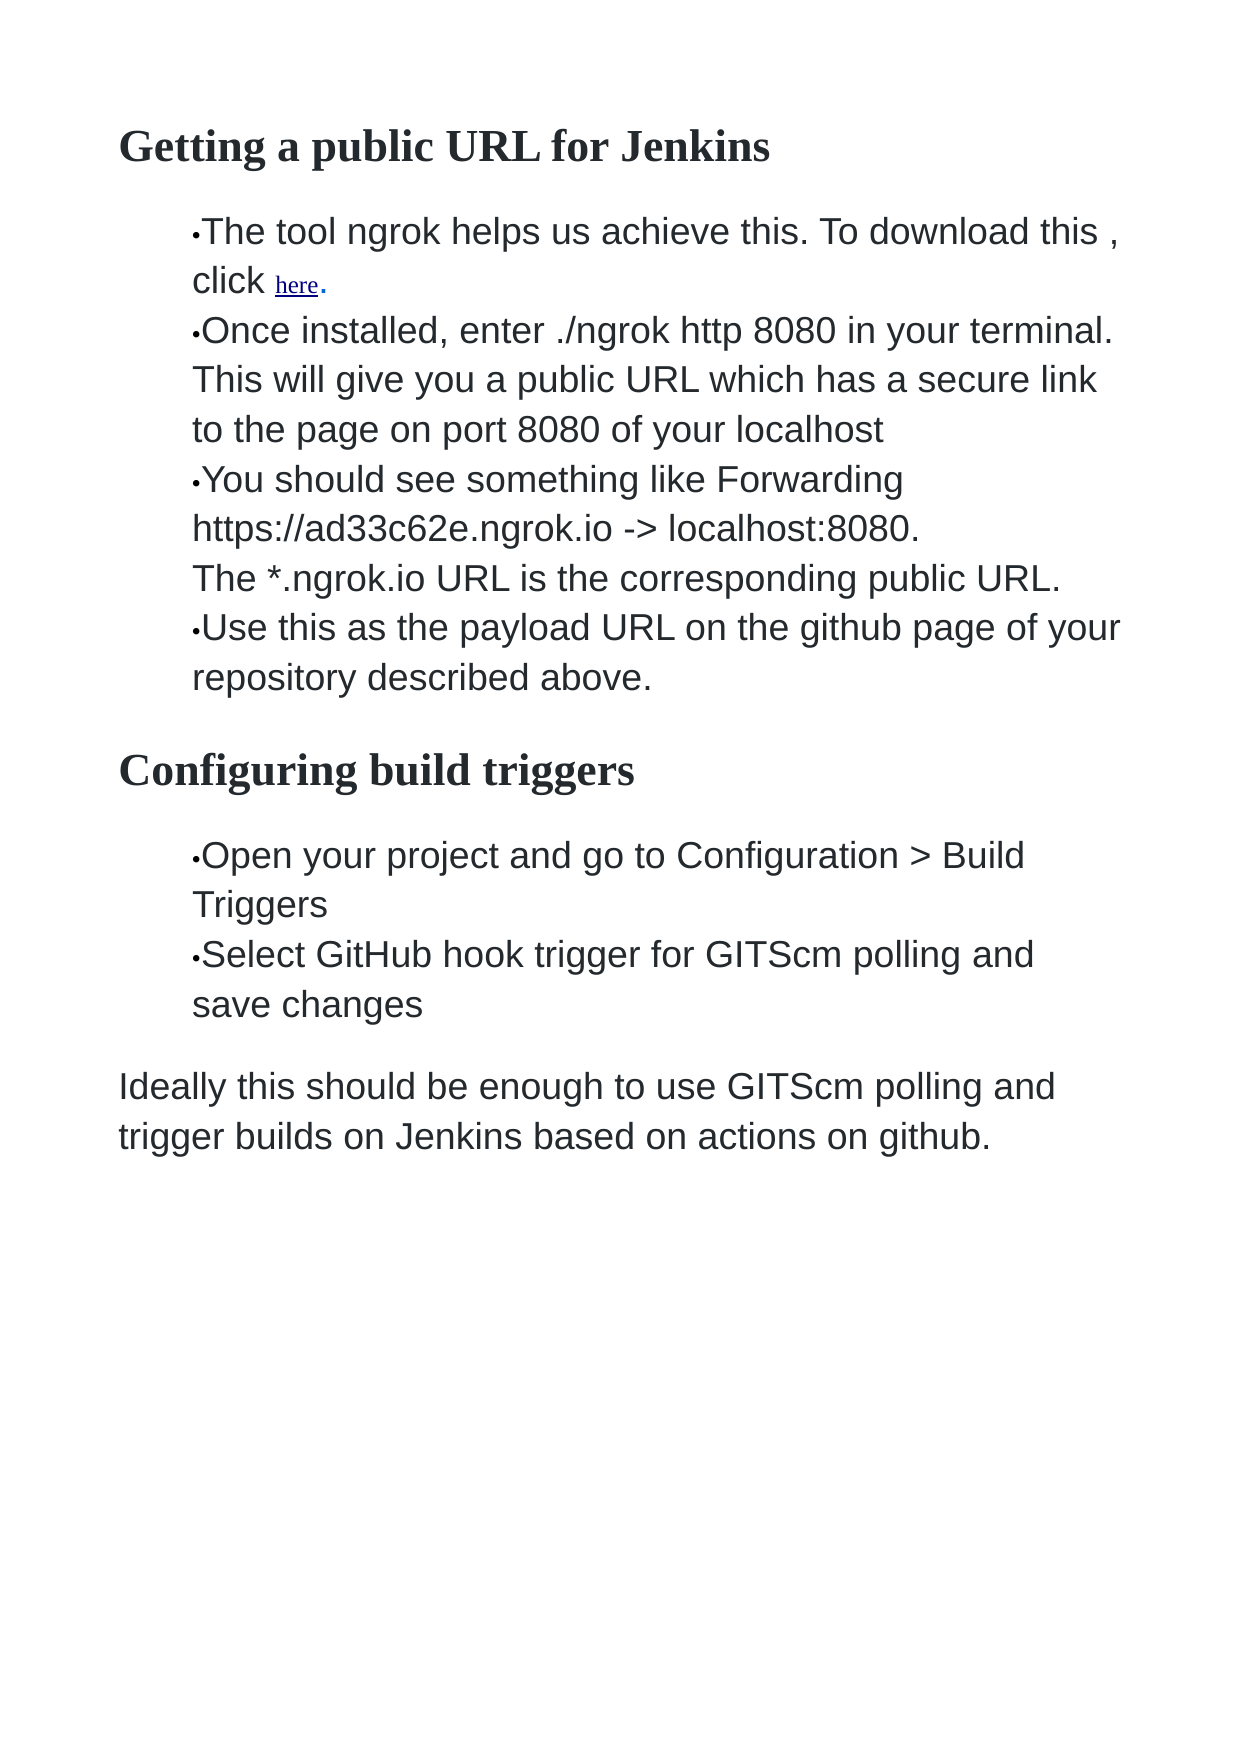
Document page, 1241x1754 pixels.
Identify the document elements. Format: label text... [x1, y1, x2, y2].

list Once installed, enter ./ngrok http 8080 in your terminal. This will give you a public URL which has a secure link to the page on port 8080 of your localhost [118, 308, 1122, 450]
subtitle Getting a public URL for Jenkins [118, 118, 1122, 171]
list Use this as the payload URL on the github page of your repository described above. [118, 606, 1122, 698]
list The tool ngrok helps us achieve this. To download this , click here. [118, 209, 1122, 302]
list Select GitHub hook trigger for GITScm polling and save changes [118, 932, 1122, 1025]
text Ideally this should be enough to use GITScm polling and trigger builds on Jenkins based on actions on github. [118, 1064, 1122, 1157]
list Open your project and go to Configuration > Build Triggers [118, 833, 1122, 926]
list You should see something like Forwarding https://ad33c62e.ngrok.io -> localhost:8080. The *.ngrok.io URL is the corresponding public URL. [118, 457, 1122, 599]
subtitle Configuring build triggers [118, 742, 1122, 795]
